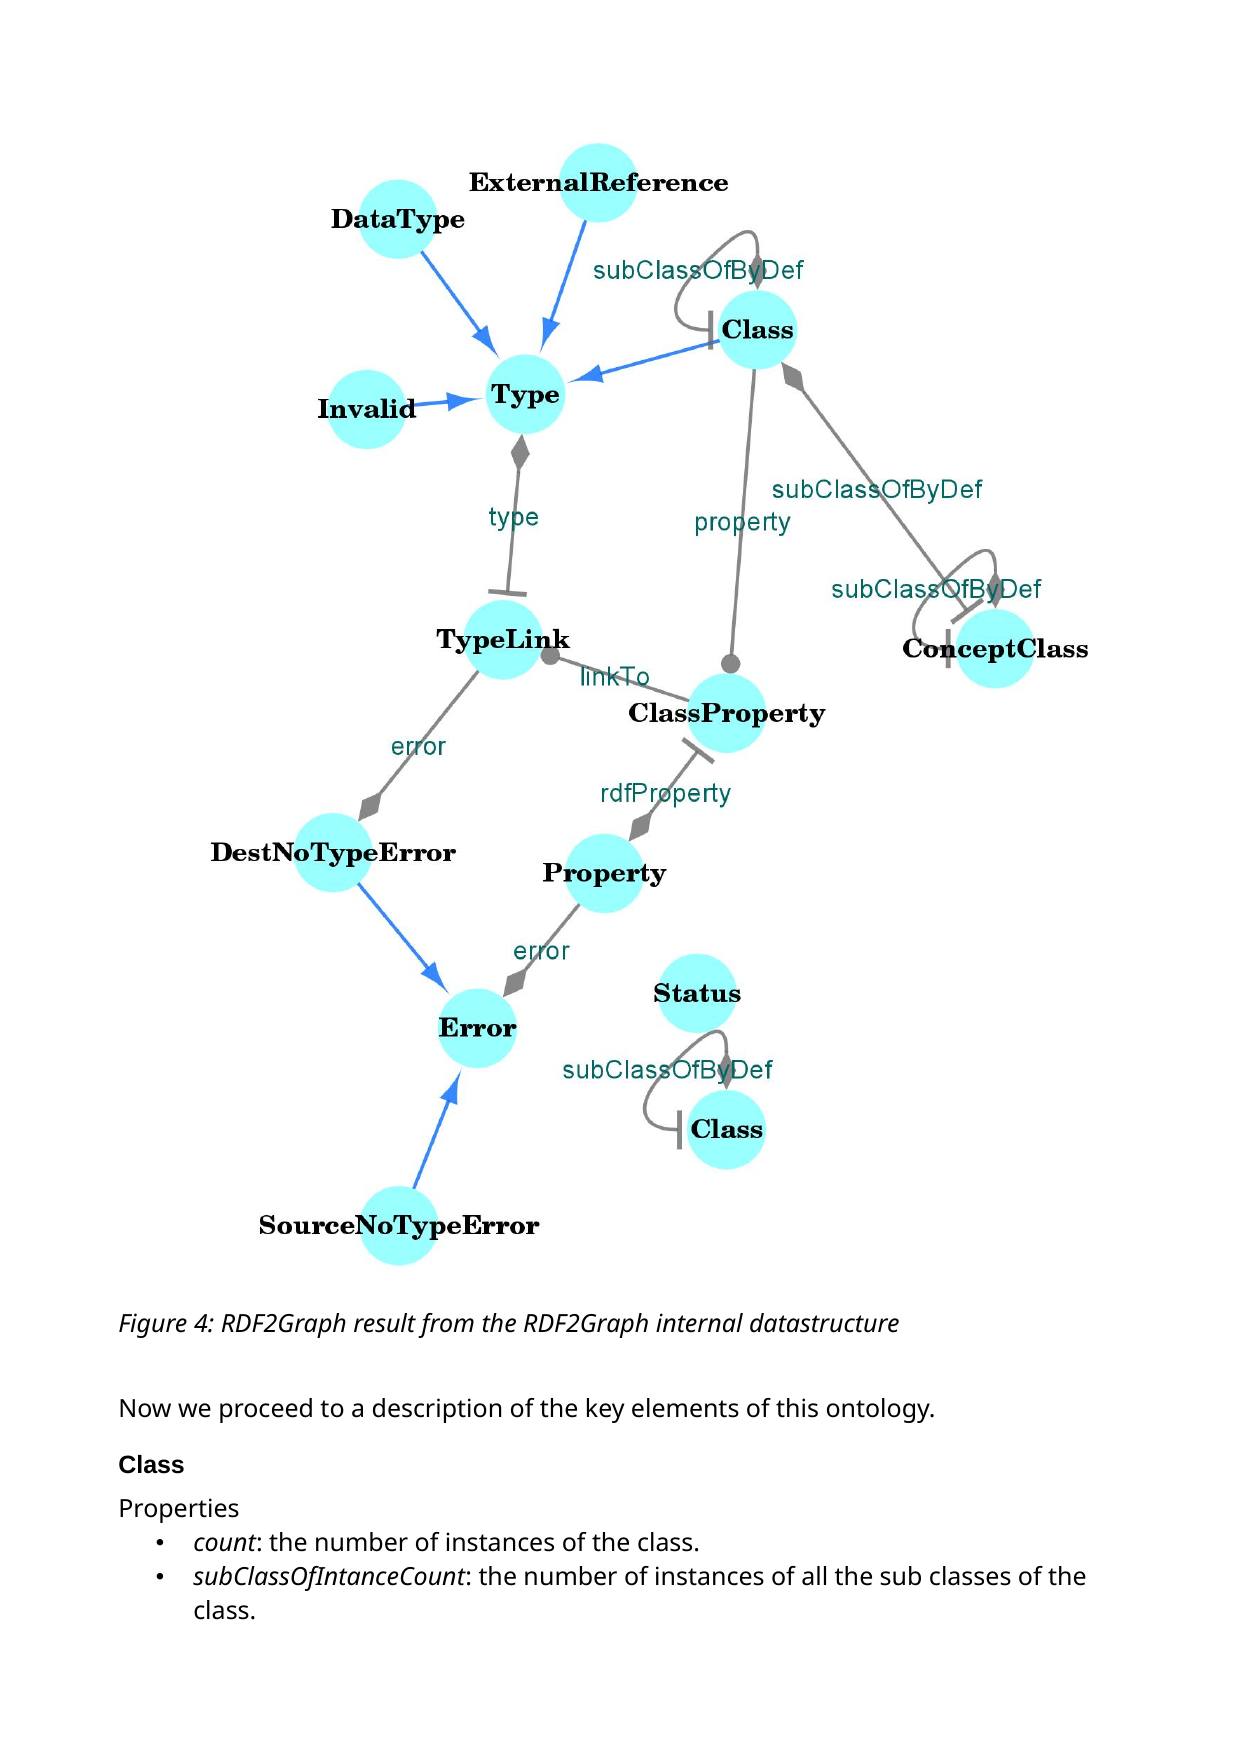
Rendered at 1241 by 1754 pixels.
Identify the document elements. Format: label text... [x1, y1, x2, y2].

subtitle Class [118, 1449, 1122, 1478]
list count: the number of instances of the class. [156, 1525, 1122, 1559]
list subClassOfIntanceCount: the number of instances of all the sub classes of the class. [156, 1559, 1122, 1627]
text Now we proceed to a description of the key elements of this ontology. [118, 1391, 1122, 1424]
picture [118, 130, 1123, 1306]
text Properties [118, 1491, 1122, 1525]
text Figure 4: RDF2Graph result from the RDF2Graph internal datastructure [118, 1306, 1122, 1339]
